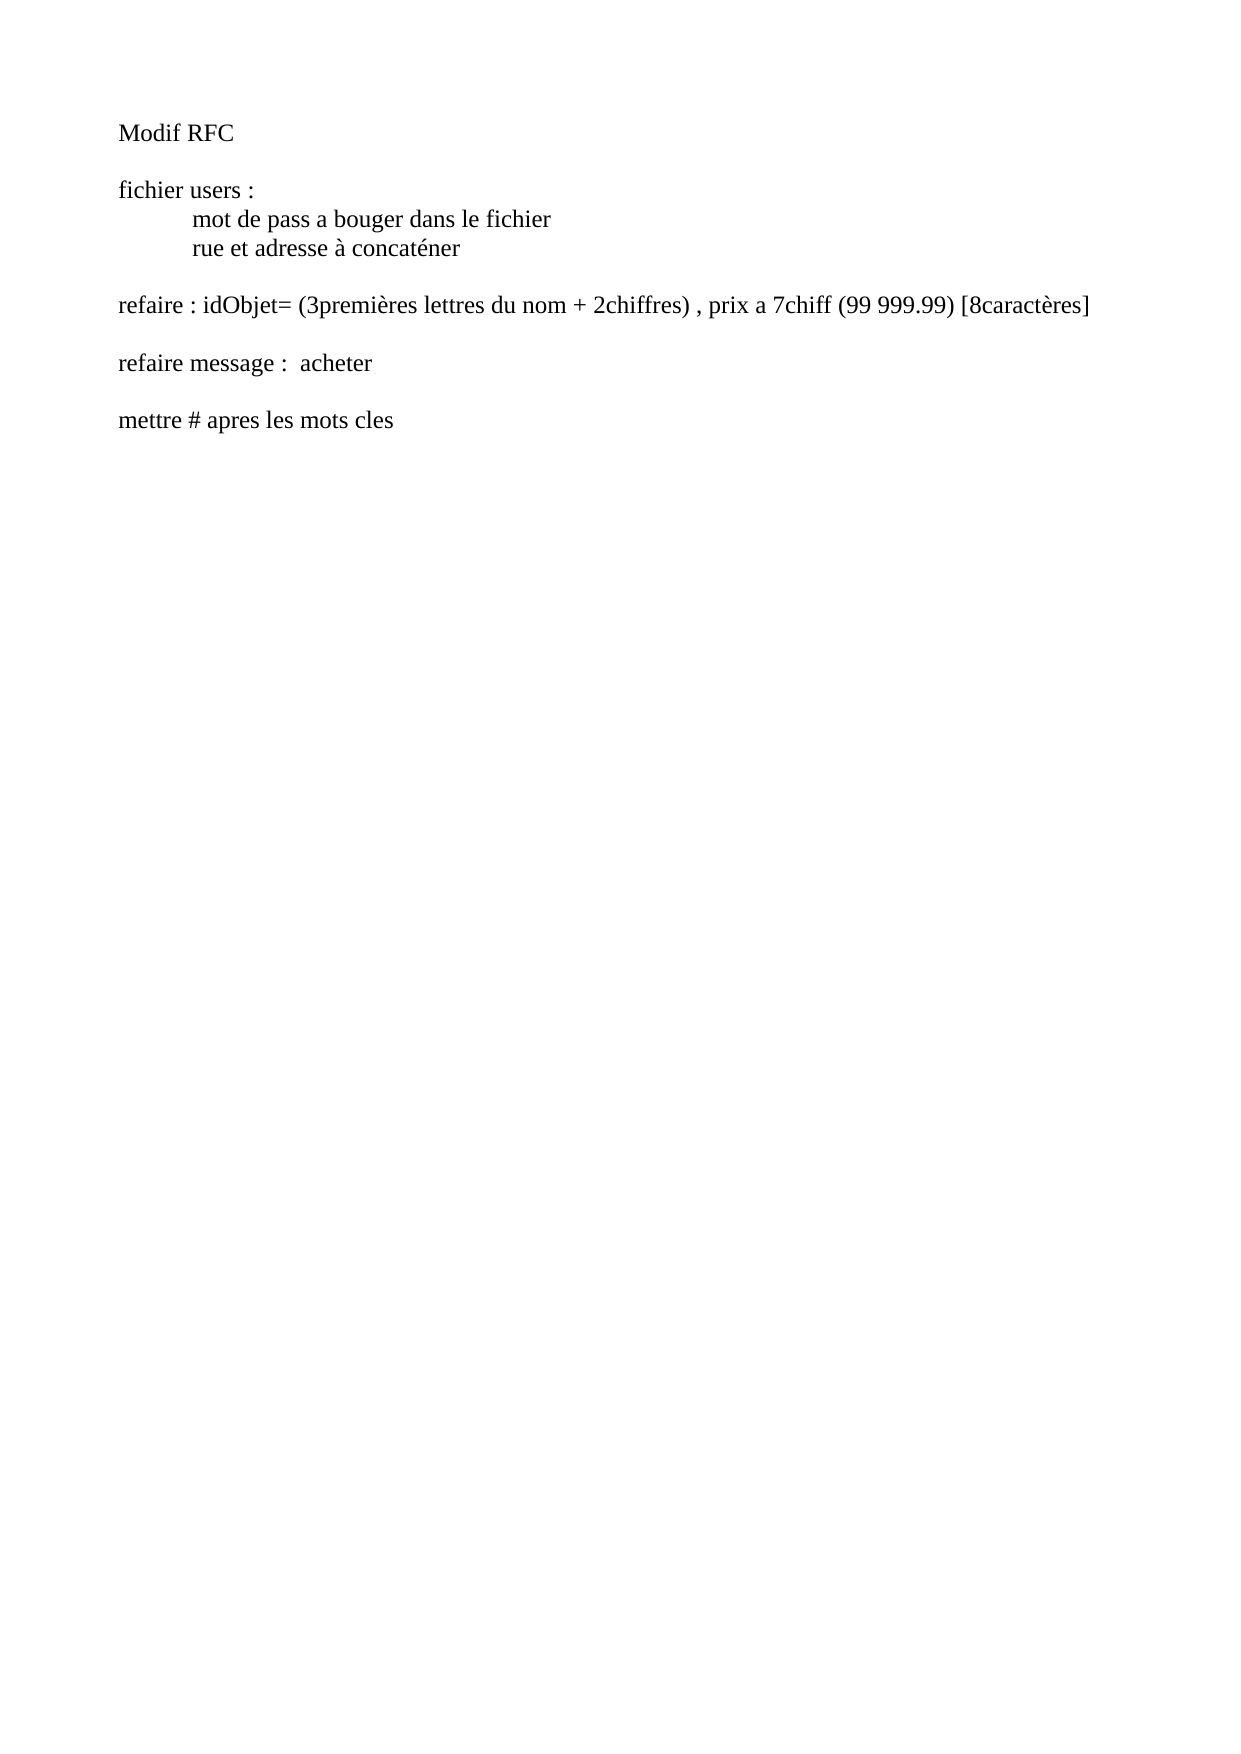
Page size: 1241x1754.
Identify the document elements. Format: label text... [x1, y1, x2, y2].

text mettre # apres les mots cles [118, 406, 1122, 434]
text fichier users : [118, 176, 1122, 204]
text mot de pass a bouger dans le fichier [118, 204, 1122, 233]
text rue et adresse à concaténer [118, 233, 1122, 262]
text Modif RFC [118, 118, 1122, 147]
text refaire : idObjet= (3premières lettres du nom + 2chiffres) , prix a 7chiff (99 999.99) [8caractères] [118, 291, 1122, 319]
text refaire message : acheter [118, 348, 1122, 377]
